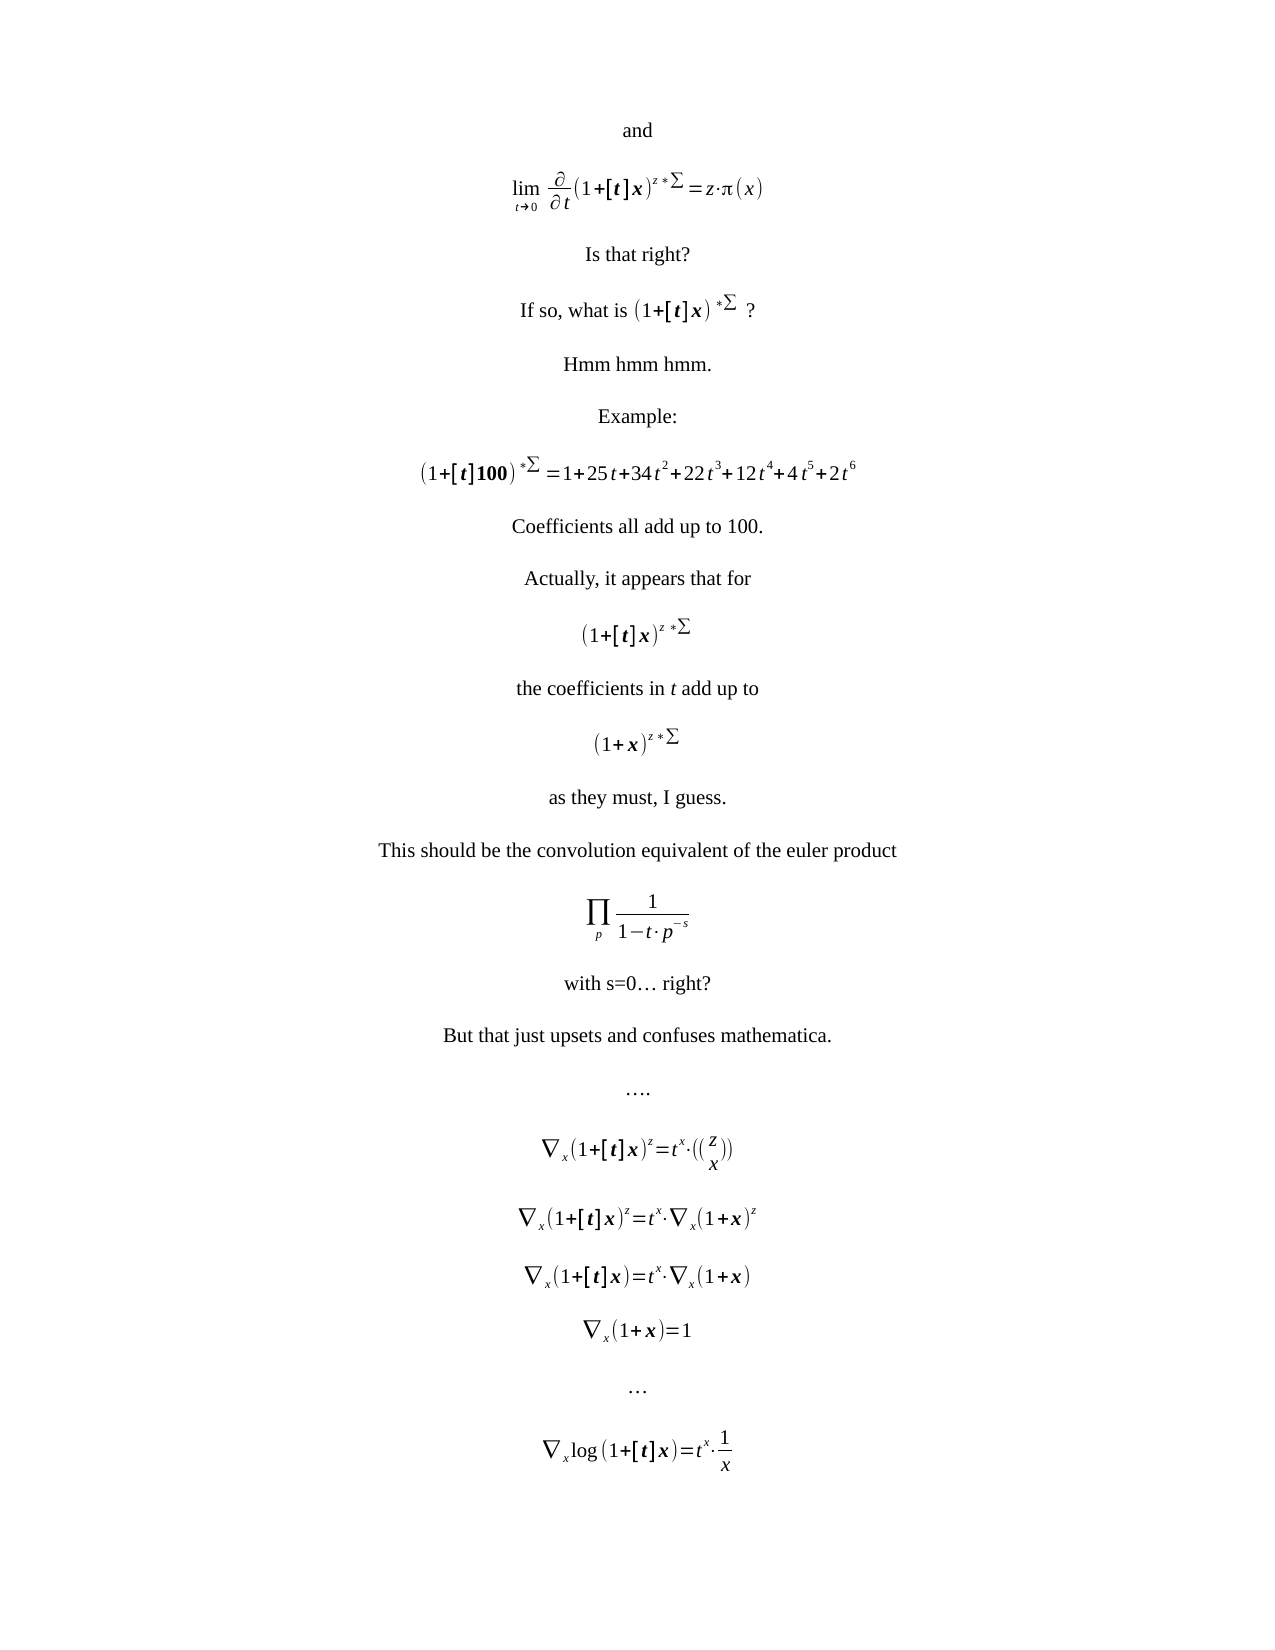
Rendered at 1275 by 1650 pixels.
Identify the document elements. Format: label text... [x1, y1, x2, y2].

text Example: [118, 404, 1157, 428]
text Hmm hmm hmm. [118, 352, 1157, 376]
text But that just upsets and confuses mathematica. [118, 1023, 1157, 1047]
text …. [118, 1076, 1157, 1100]
text and [118, 118, 1157, 142]
text … [118, 1374, 1157, 1398]
text This should be the convolution equivalent of the euler product [118, 837, 1157, 862]
text Is that right? [118, 242, 1157, 266]
text If so, what is? [118, 294, 1157, 323]
text as they must, I guess. [118, 785, 1157, 809]
text with s=0… right? [118, 971, 1157, 995]
text Coefficients all add up to 100. [118, 513, 1157, 538]
text the coefficients in t add up to [118, 676, 1157, 699]
text Actually, it appears that for [118, 566, 1157, 590]
